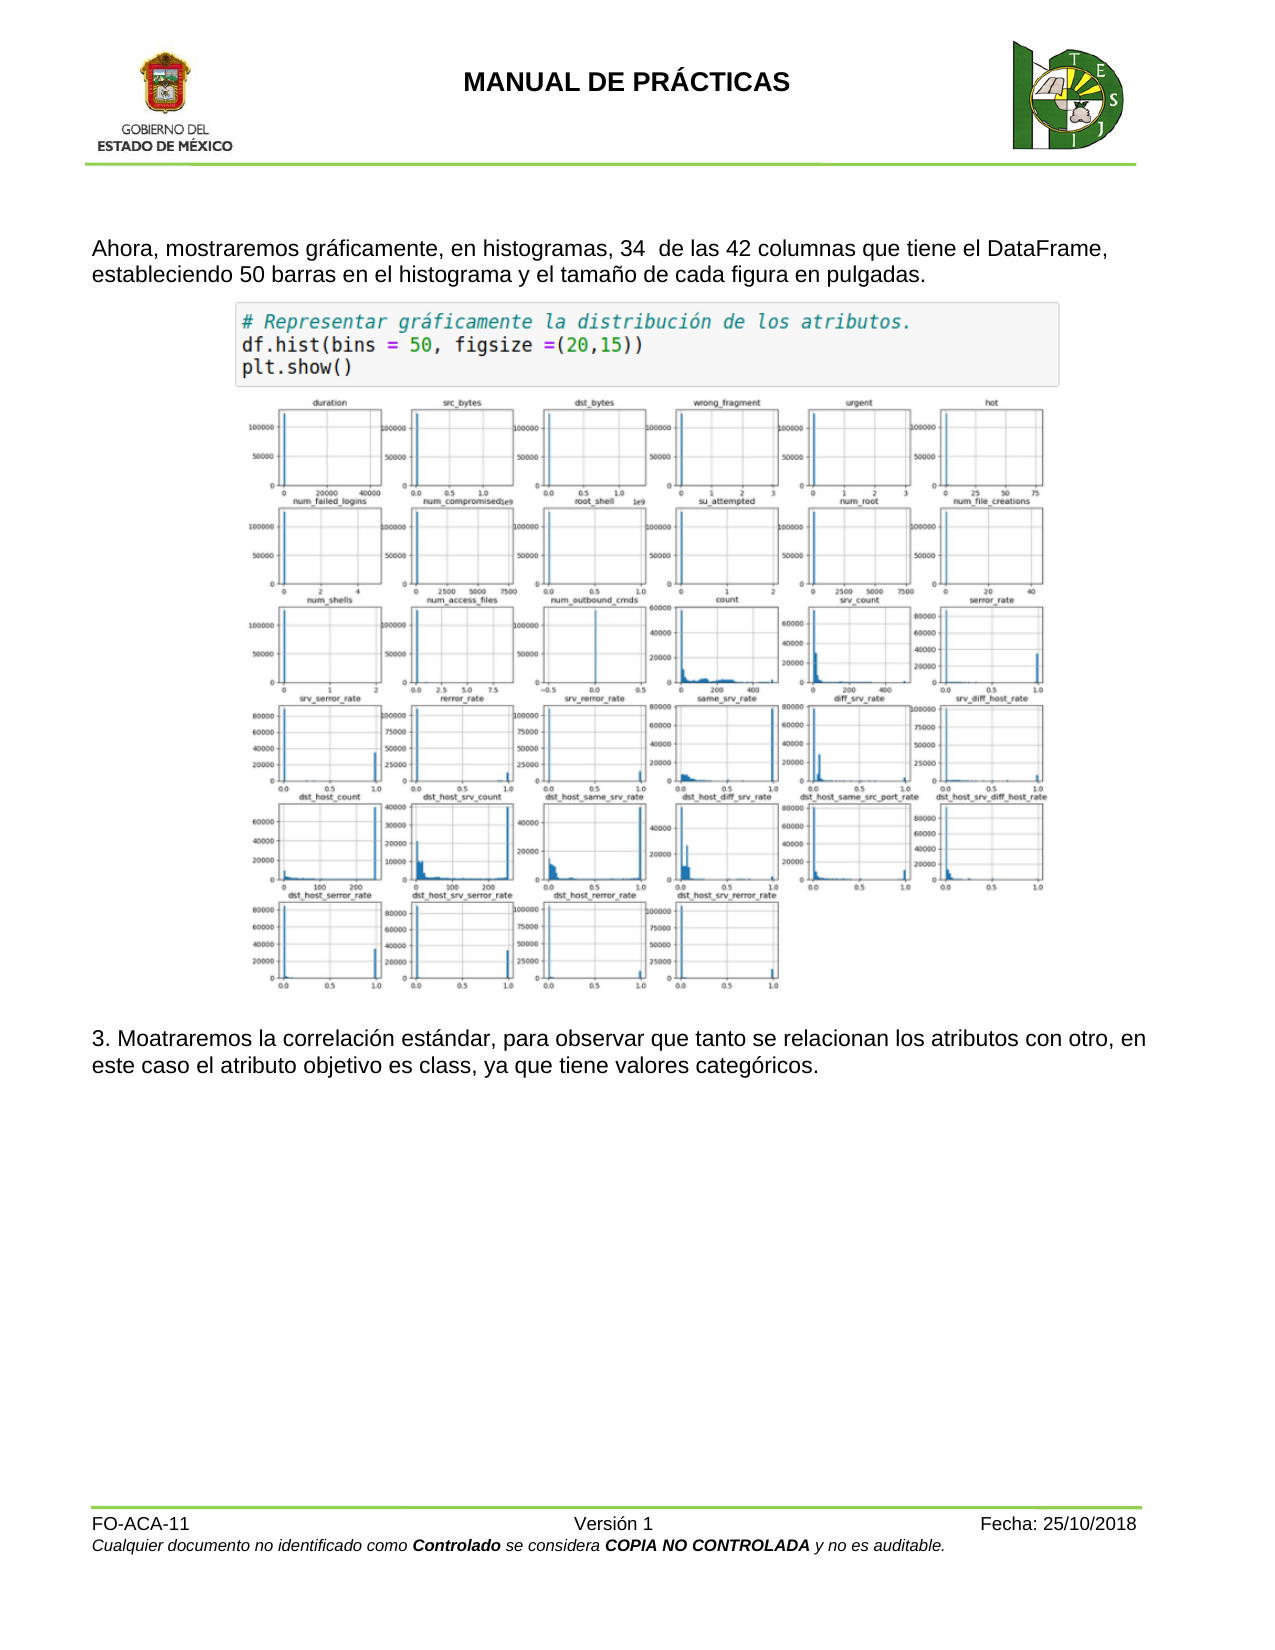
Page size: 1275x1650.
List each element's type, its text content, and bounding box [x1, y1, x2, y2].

picture [232, 291, 1063, 999]
text Ahora, mostraremos gráficamente, en histogramas, 34 de las 42 columnas que tiene el DataFrame, estableciendo 50 barras en el histograma y el tamaño de cada figura en pulgadas. [92, 235, 1177, 1025]
text 3. Moatraremos la correlación estándar, para observar que tanto se relacionan los atributos con otro, en este caso el atributo objetivo es class, ya que tiene valores categóricos. [92, 1025, 1177, 1078]
picture [89, 41, 235, 160]
picture [1012, 40, 1130, 156]
